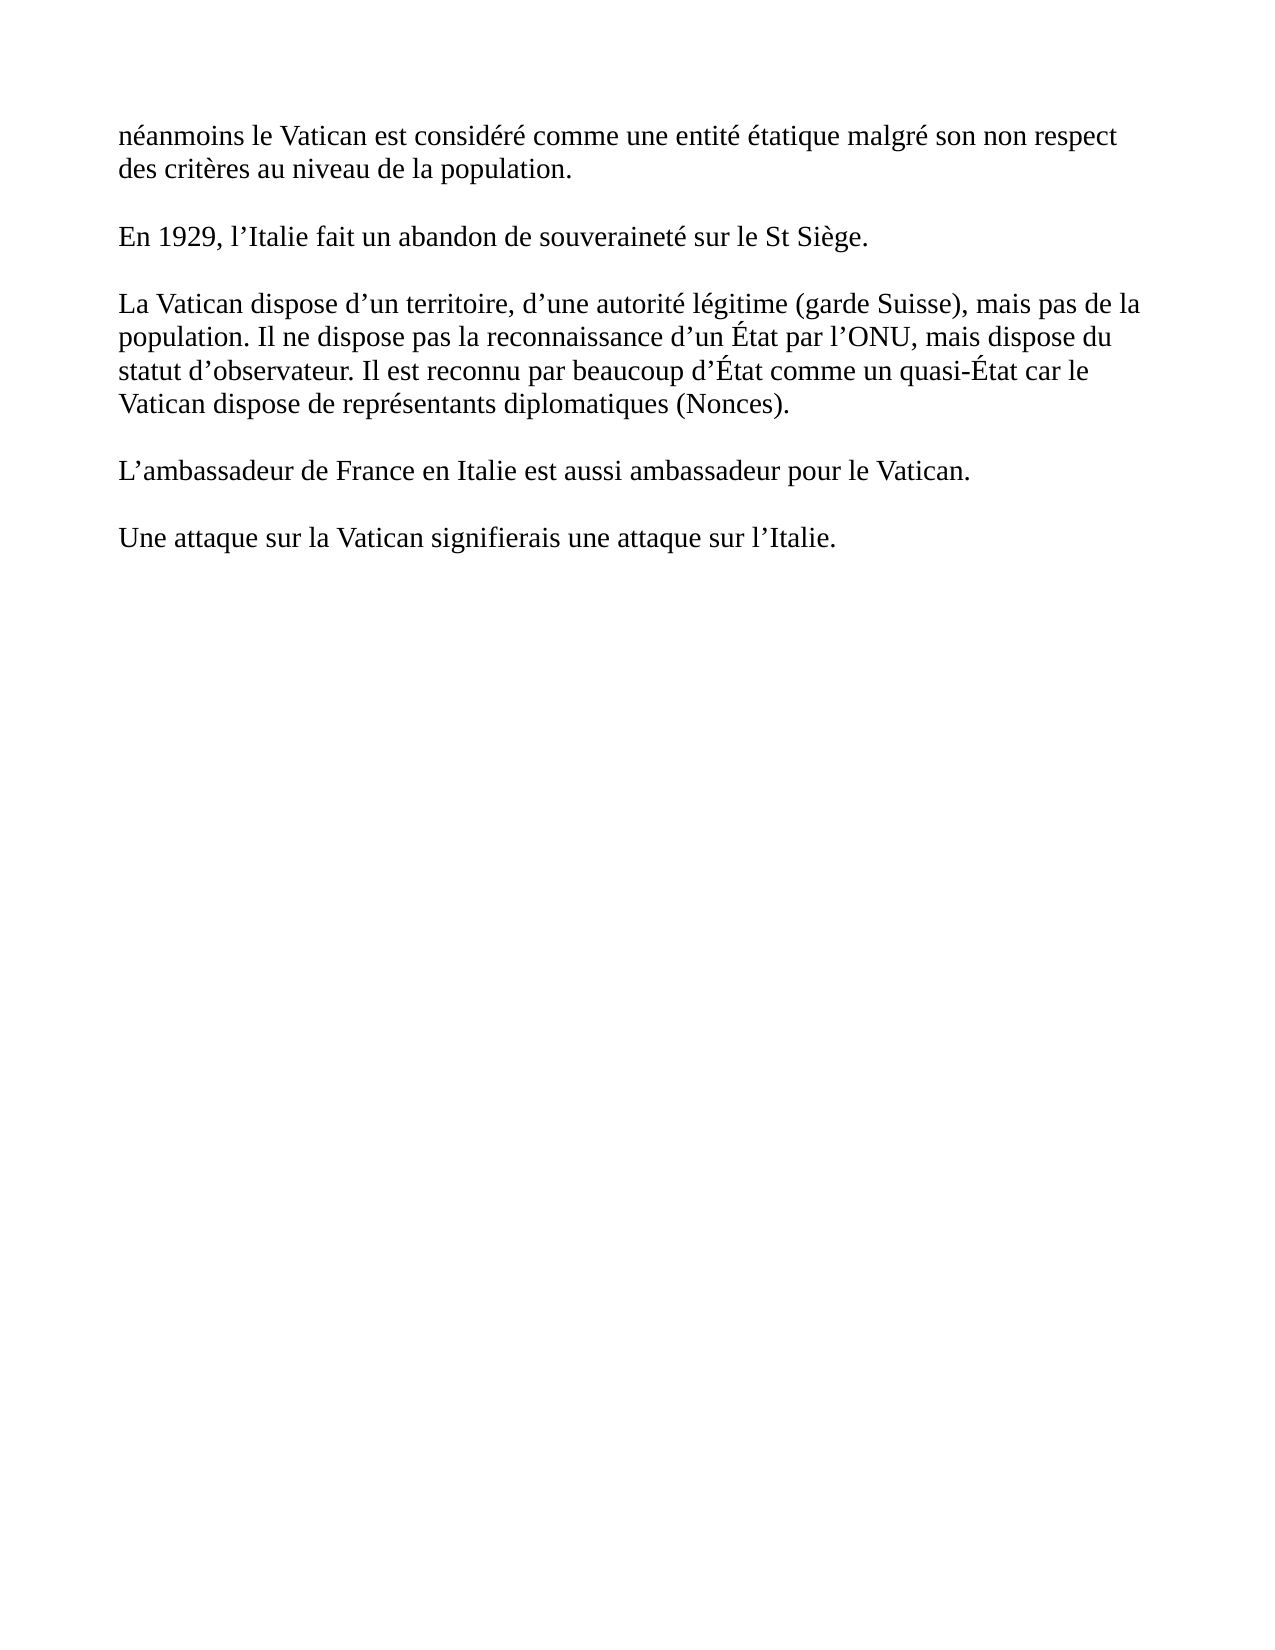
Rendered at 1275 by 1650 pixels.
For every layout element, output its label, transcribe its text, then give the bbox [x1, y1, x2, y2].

text La Vatican dispose d’un territoire, d’une autorité légitime (garde Suisse), mais pas de la population. Il ne dispose pas la reconnaissance d’un État par l’ONU, mais dispose du statut d’observateur. Il est reconnu par beaucoup d’État comme un quasi-État car le Vatican dispose de représentants diplomatiques (Nonces). [118, 286, 1157, 420]
text L’ambassadeur de France en Italie est aussi ambassadeur pour le Vatican. [118, 453, 1157, 487]
text En 1929, l’Italie fait un abandon de souveraineté sur le St Siège. [118, 219, 1157, 252]
text Une attaque sur la Vatican signifierais une attaque sur l’Italie. [118, 521, 1157, 554]
text néanmoins le Vatican est considéré comme une entité étatique malgré son non respect des critères au niveau de la population. [118, 118, 1157, 185]
